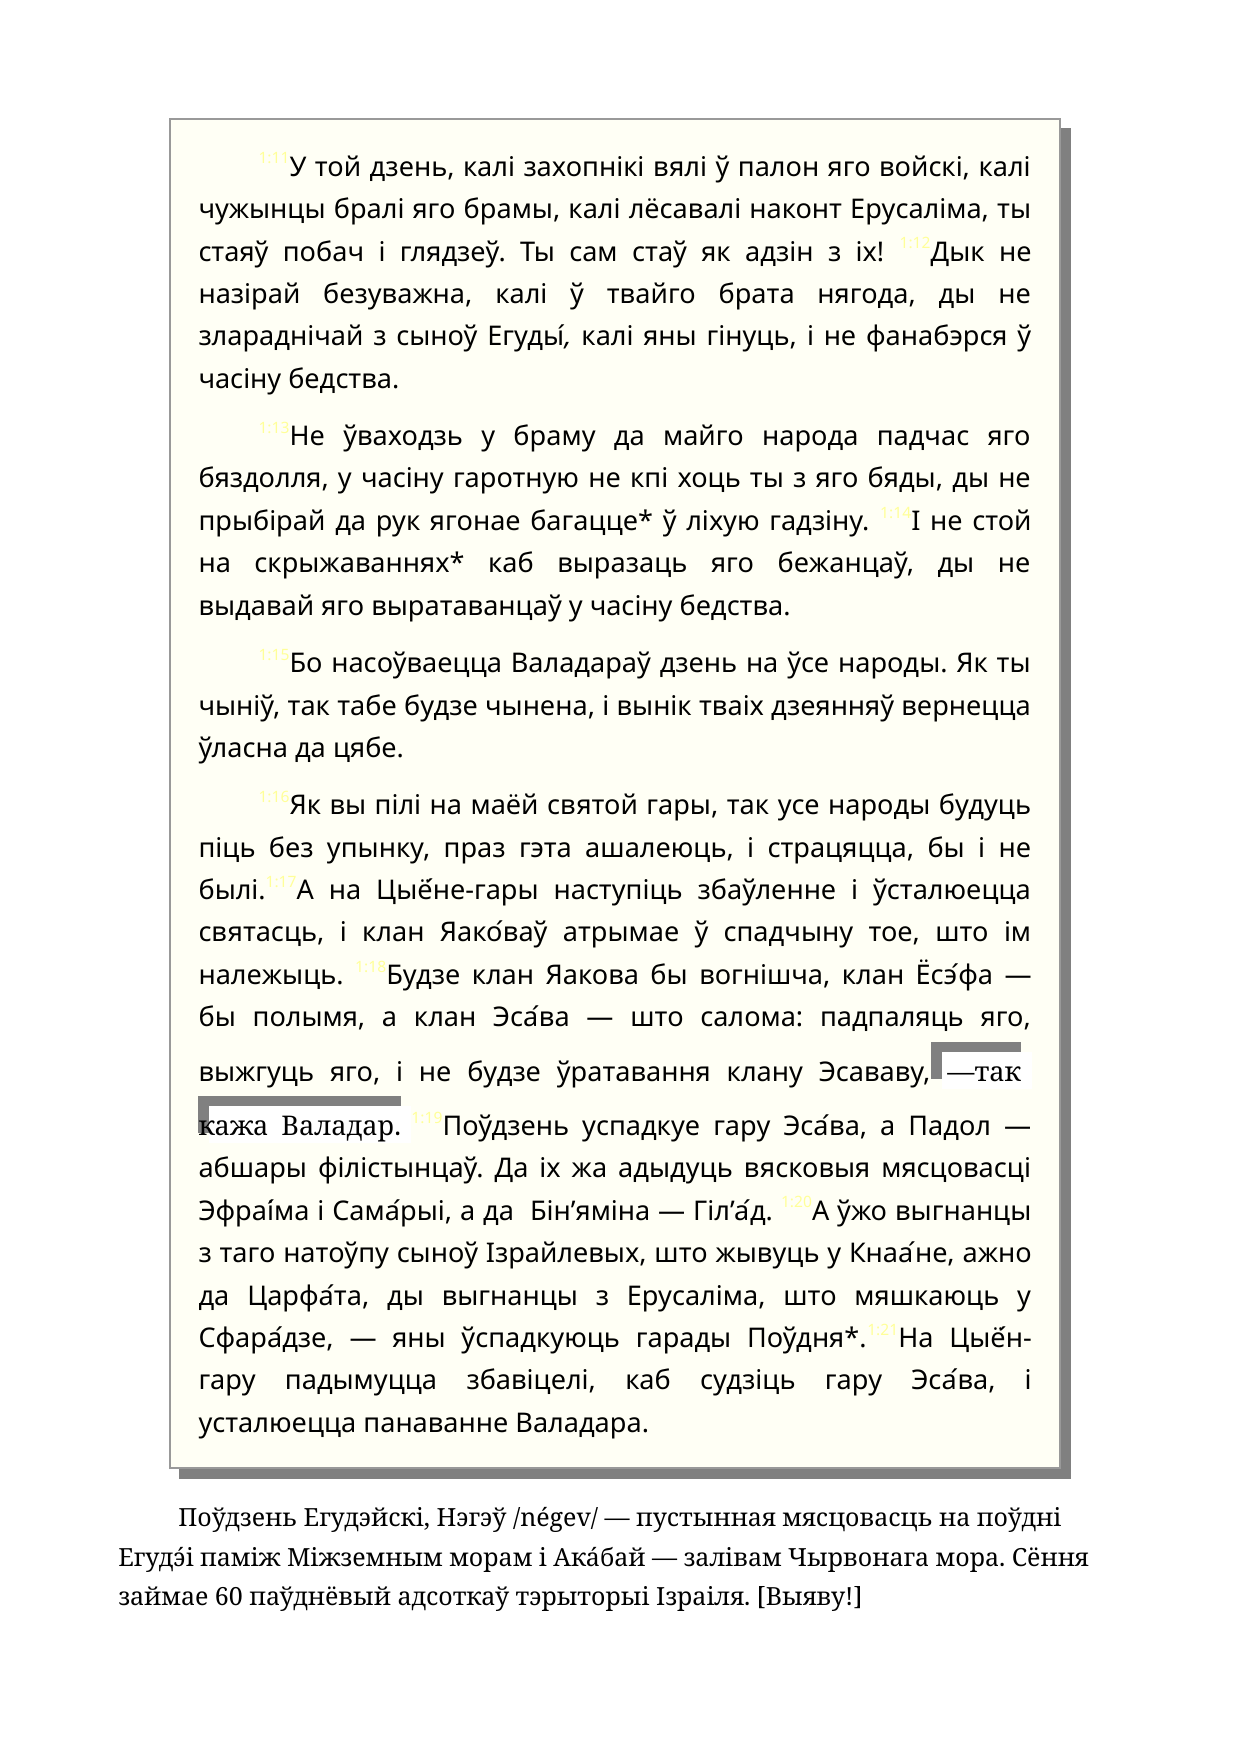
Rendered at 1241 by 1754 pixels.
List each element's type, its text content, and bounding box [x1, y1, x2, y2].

text Поўдзень Егудэйскі, Нэгэў /négev/ — пустынная мясцовасць на поўдні Егудэ́і паміж Міжземным морам і Ака́бай — залівам Чырвонага мора. Сёння займае 60 паўднёвый адсоткаў тэрыторыі Ізраіля. [Выяву!] [118, 1500, 1122, 1612]
text 1:16Як вы пілі на маёй святой гары, так усе народы будуць піць без упынку, праз гэта ашалеюць, і страцяцца, бы і не былі.1:17А на Цыё́не-гары наступіць збаўленне і ўсталюецца святасць, і клан Яако́ваў атрымае ў спадчыну тое, што ім належыць. 1:18Будзе клан Яакова бы вогнішча, клан Ёсэ́фа — бы полымя, а клан Эса́ва — што салома: падпаляць яго, выжгуць яго, і не будзе ўратавання клану Эсававу, —так кажа Валадар.1:19Поўдзень успадкуе гару Эса́ва, а Падол — абшары філістынцаў. Да іх жа адыдуць вясковыя мясцовасці Эфраі́ма і Сама́рыі, а да Бін’яміна — Гіл’а́д. 1:20А ўжо выгнанцы з таго натоўпу сыноў Ізрайлевых, што жывуць у Кнаа́не, ажно да Царфа́та, ды выгнанцы з Ерусаліма, што мяшкаюць у Сфара́дзе, — яны ўспадкуюць гарады Поўдня*.1:21На Цыё́н-гару падымуцца збавіцелі, каб судзіць гару Эса́ва, і усталюецца панаванне Валадара. [171, 757, 1059, 1467]
text 1:13Не ўваходзь у браму да майго народа падчас яго бяздолля, у часіну гаротную не кпі хоць ты з яго бяды, ды не прыбірай да рук ягонае багацце* ў ліхую гадзіну. 1:14І не стой на скрыжаваннях* каб выразаць яго бежанцаў, ды не выдавай яго выратаванцаў у часіну бедства. [171, 387, 1059, 614]
text 1:15Бо насоўваецца Валадараў дзень на ўсе народы. Як ты чыніў, так табе будзе чынена, і вынік тваіх дзеянняў вернецца ўласна да цябе. [171, 614, 1059, 757]
text 1:11У той дзень, калі захопнікі вялі ў палон яго войскі, калі чужынцы бралі яго брамы, калі лёсавалі наконт Ерусаліма, ты стаяў побач і глядзеў. Ты сам стаў як адзін з іх! 1:12Дык не назірай безуважна, калі ў твайго брата нягода, ды не злараднічай з сыноў Егуды́, калі яны гінуць, і не фанабэрся ў часіну бедства. [171, 120, 1059, 387]
